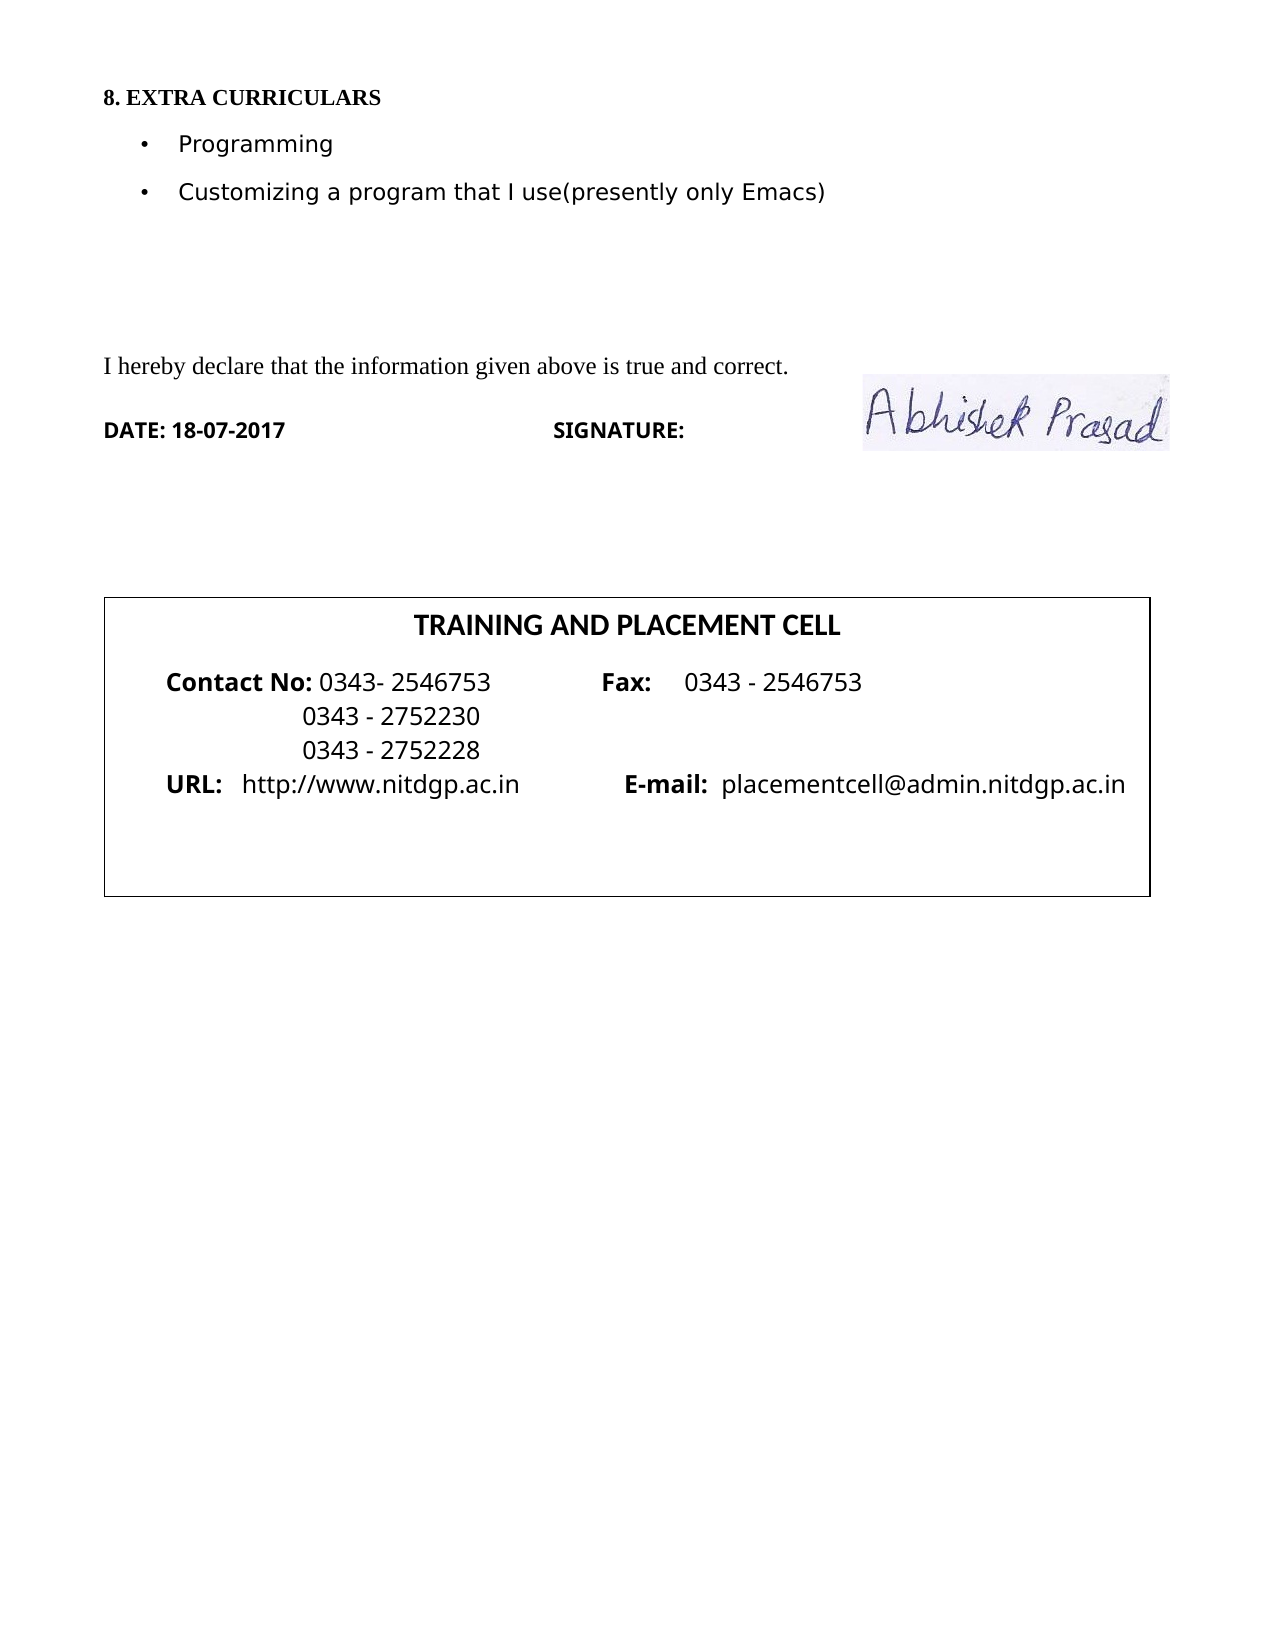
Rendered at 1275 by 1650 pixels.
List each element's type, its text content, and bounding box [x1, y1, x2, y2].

text DATE: 18-07-2017 SIGNATURE: [103, 415, 862, 444]
text 8. EXTRA CURRICULARS [103, 84, 1191, 111]
list Customizing a program that I use(presently only Emacs) [141, 179, 1191, 206]
picture [862, 374, 1170, 451]
text Contact No: 0343- 2546753 Fax: 0343 - 2546753 [120, 664, 1134, 698]
text I hereby declare that the information given above is true and correct. [103, 351, 1185, 379]
text 0343 - 2752230 [120, 698, 1134, 733]
text URL: http://www.nitdgp.ac.in E-mail: placementcell@admin.nitdgp.ac.in [120, 767, 1134, 801]
text TRAINING AND PLACEMENT CELL [120, 606, 1134, 644]
list Programming [141, 132, 1191, 158]
text 0343 - 2752228 [120, 733, 1134, 767]
